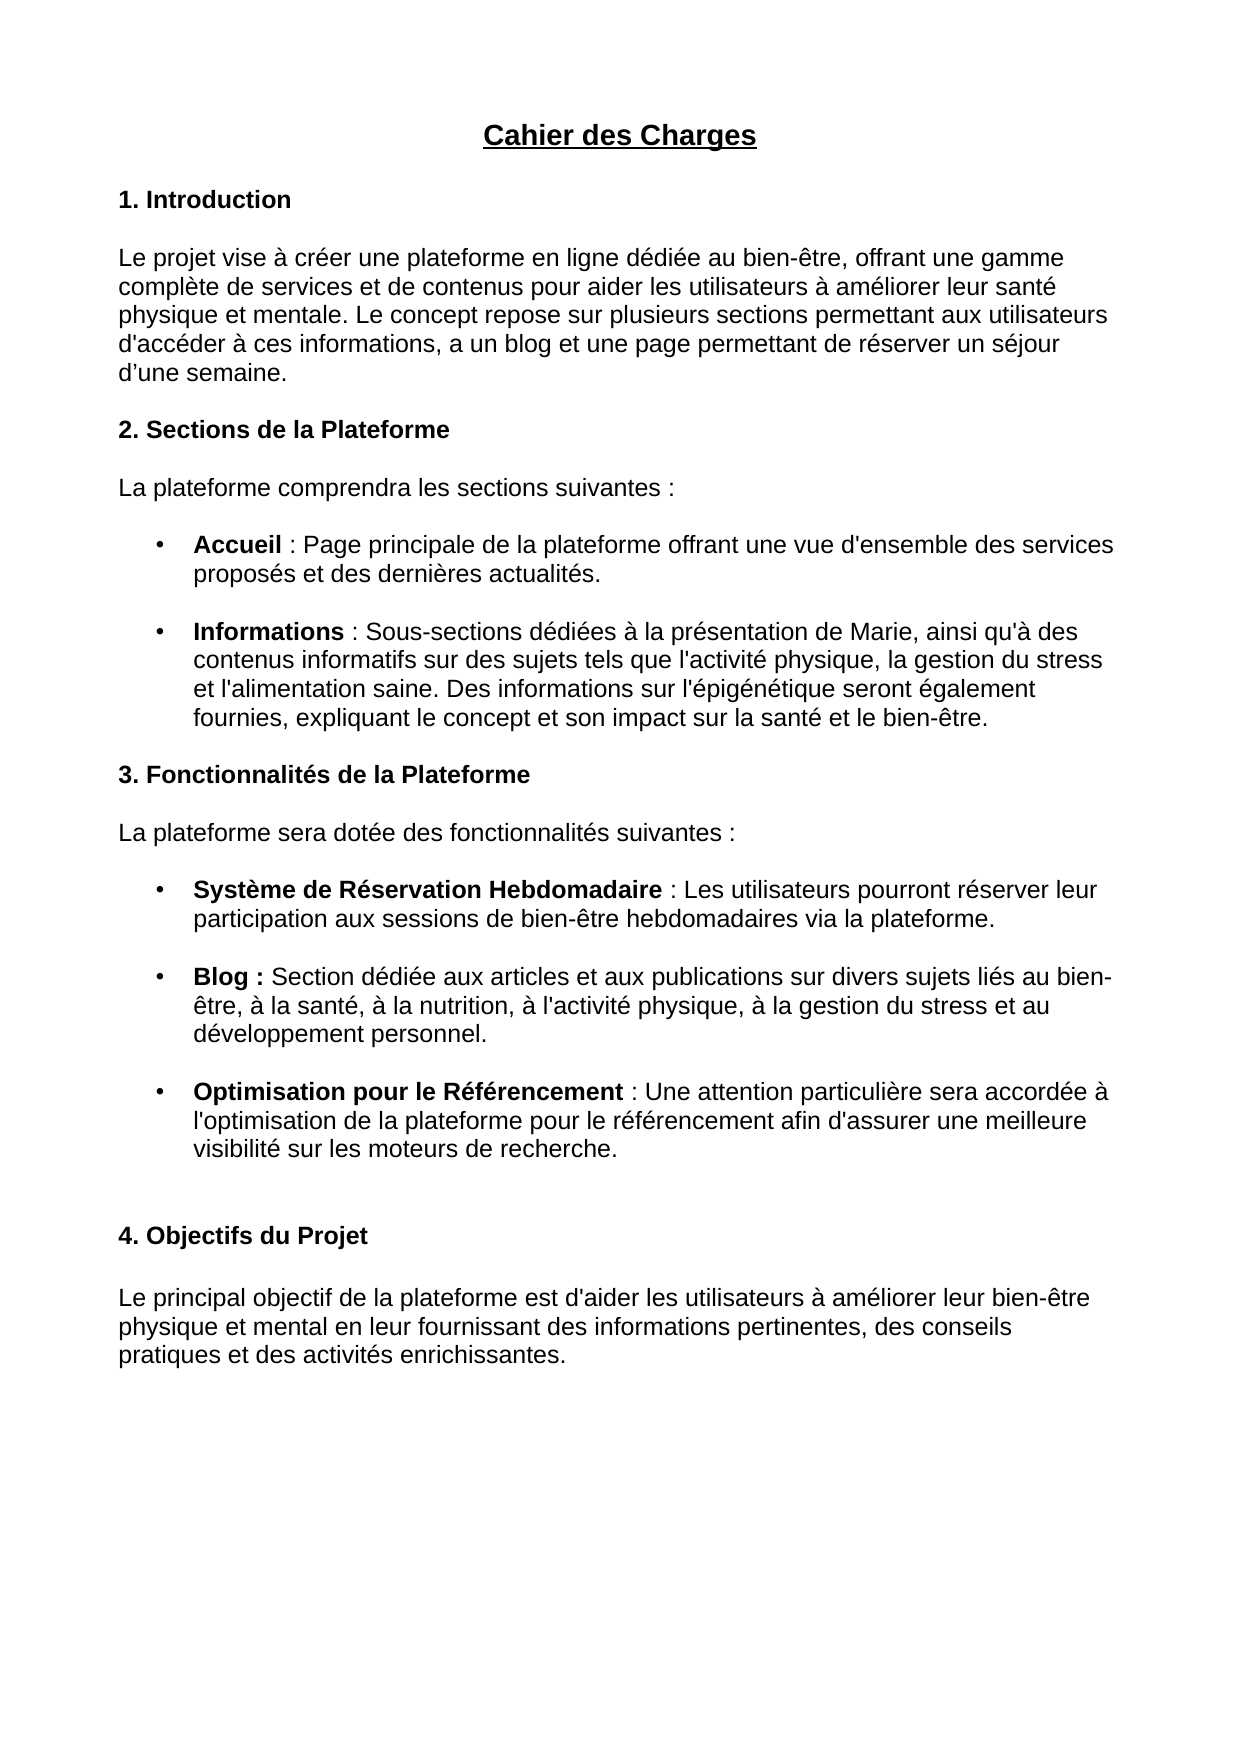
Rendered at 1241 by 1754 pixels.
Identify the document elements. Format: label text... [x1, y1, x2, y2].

list Blog : Section dédiée aux articles et aux publications sur divers sujets liés au bien-être, à la santé, à la nutrition, à l'activité physique, à la gestion du stress et au développement personnel. [156, 962, 1122, 1048]
text La plateforme comprendra les sections suivantes : [118, 473, 1122, 501]
text 4. Objectifs du Projet [118, 1221, 1122, 1249]
list Informations : Sous-sections dédiées à la présentation de Marie, ainsi qu'à des contenus informatifs sur des sujets tels que l'activité physique, la gestion du stress et l'alimentation saine. Des informations sur l'épigénétique seront également fournies, expliquant le concept et son impact sur la santé et le bien-être. [156, 617, 1122, 732]
list Système de Réservation Hebdomadaire : Les utilisateurs pourront réserver leur participation aux sessions de bien-être hebdomadaires via la plateforme. [156, 875, 1122, 933]
list Accueil : Page principale de la plateforme offrant une vue d'ensemble des services proposés et des dernières actualités. [156, 530, 1122, 588]
list Optimisation pour le Référencement : Une attention particulière sera accordée à l'optimisation de la plateforme pour le référencement afin d'assurer une meilleure visibilité sur les moteurs de recherche. [156, 1077, 1122, 1163]
text 1. Introduction [118, 185, 1122, 214]
text 3. Fonctionnalités de la Plateforme [118, 760, 1122, 789]
text La plateforme sera dotée des fonctionnalités suivantes : [118, 818, 1122, 847]
text Le projet vise à créer une plateforme en ligne dédiée au bien-être, offrant une gamme complète de services et de contenus pour aider les utilisateurs à améliorer leur santé physique et mentale. Le concept repose sur plusieurs sections permettant aux utilisateurs d'accéder à ces informations, a un blog et une page permettant de réserver un séjour d’une semaine. [118, 243, 1122, 386]
text Le principal objectif de la plateforme est d'aider les utilisateurs à améliorer leur bien-être physique et mental en leur fournissant des informations pertinentes, des conseils pratiques et des activités enrichissantes. [118, 1283, 1122, 1369]
text 2. Sections de la Plateforme [118, 415, 1122, 444]
text Cahier des Charges [118, 118, 1122, 152]
